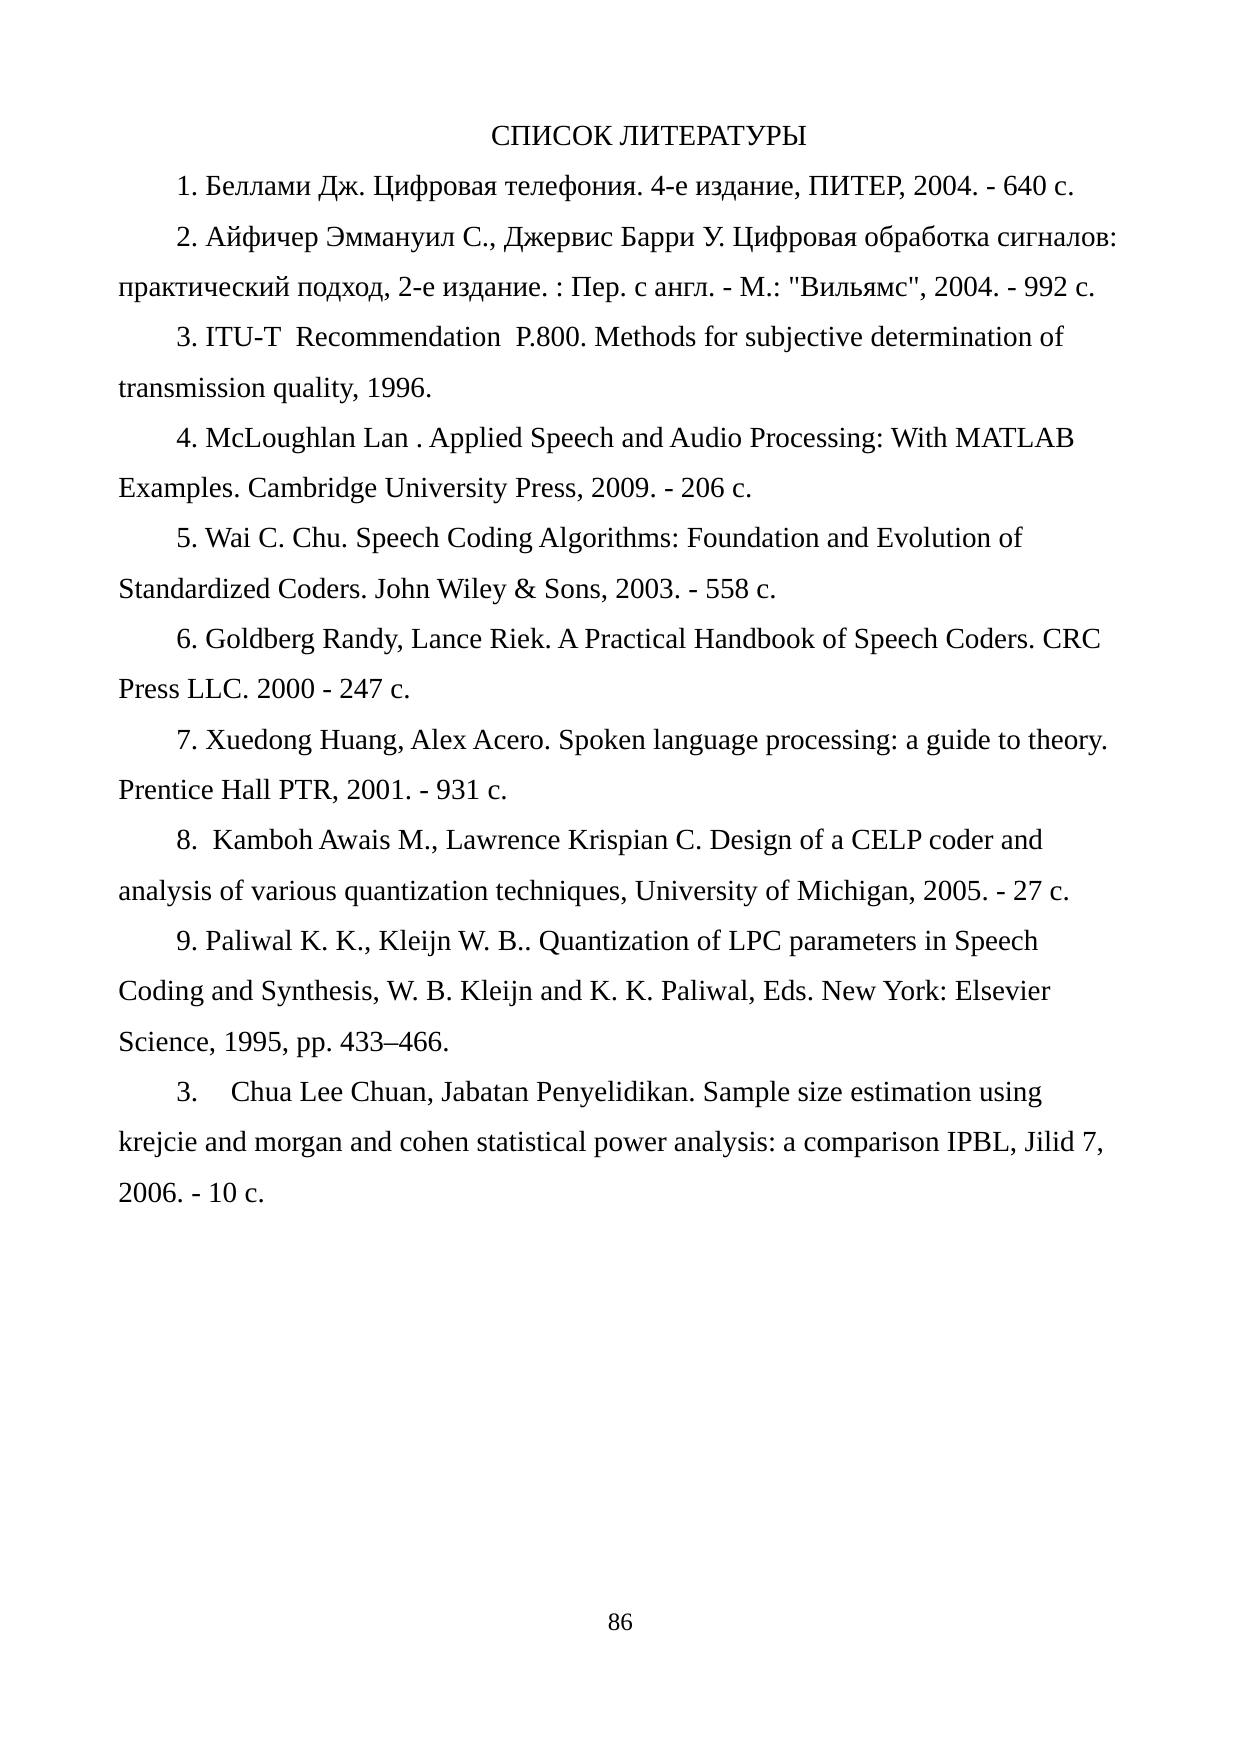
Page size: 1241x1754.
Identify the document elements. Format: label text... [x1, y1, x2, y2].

list 1. Беллами Дж. Цифровая телефония. 4-е издание, ПИТЕР, 2004. - 640 c. [118, 168, 1122, 202]
text 4. McLoughlan Lan . Applied Speech and Audio Processing: With MATLAB Examples. Cambridge University Press, 2009. - 206 c. [118, 420, 1122, 504]
text 7. Xuedong Huang, Alex Acero. Spoken language processing: a guide to theory. Prentice Hall PTR, 2001. - 931 c. [118, 722, 1122, 806]
list Chua Lee Chuan, Jabatan Penyelidikan. Sample size estimation using krejcie and morgan and cohen statistical power analysis: a comparison IPBL, Jilid 7, 2006. - 10 c. [118, 1074, 1122, 1208]
text СПИСОК ЛИТЕРАТУРЫ [118, 118, 1122, 152]
text 8. Kamboh Awais M., Lawrence Krispian C. Design of a CELP coder and analysis of various quantization techniques, University of Michigan, 2005. - 27 c. [118, 822, 1122, 906]
text 9. Paliwal K. K., Kleijn W. B.. Quantization of LPC parameters in Speech Coding and Synthesis, W. B. Kleijn and K. K. Paliwal, Eds. New York: Elsevier Science, 1995, pp. 433–466. [118, 923, 1122, 1057]
text 6. Goldberg Randy, Lance Riek. A Practical Handbook of Speech Coders. CRC Press LLC. 2000 - 247 с. [118, 621, 1122, 705]
text 5. Wai C. Chu. Speech Coding Algorithms: Foundation and Evolution of Standardized Coders. John Wiley & Sons, 2003. - 558 с. [118, 521, 1122, 604]
text 2. Айфичер Эммануил С., Джервис Барри У. Цифровая обработка сигналов: практический подход, 2-е издание. : Пер. с англ. - М.: "Вильямс", 2004. - 992 с. [118, 219, 1122, 303]
text 3. ITU-T Recommendation P.800. Мethods for subjective determination of transmission quality, 1996. [118, 319, 1122, 403]
